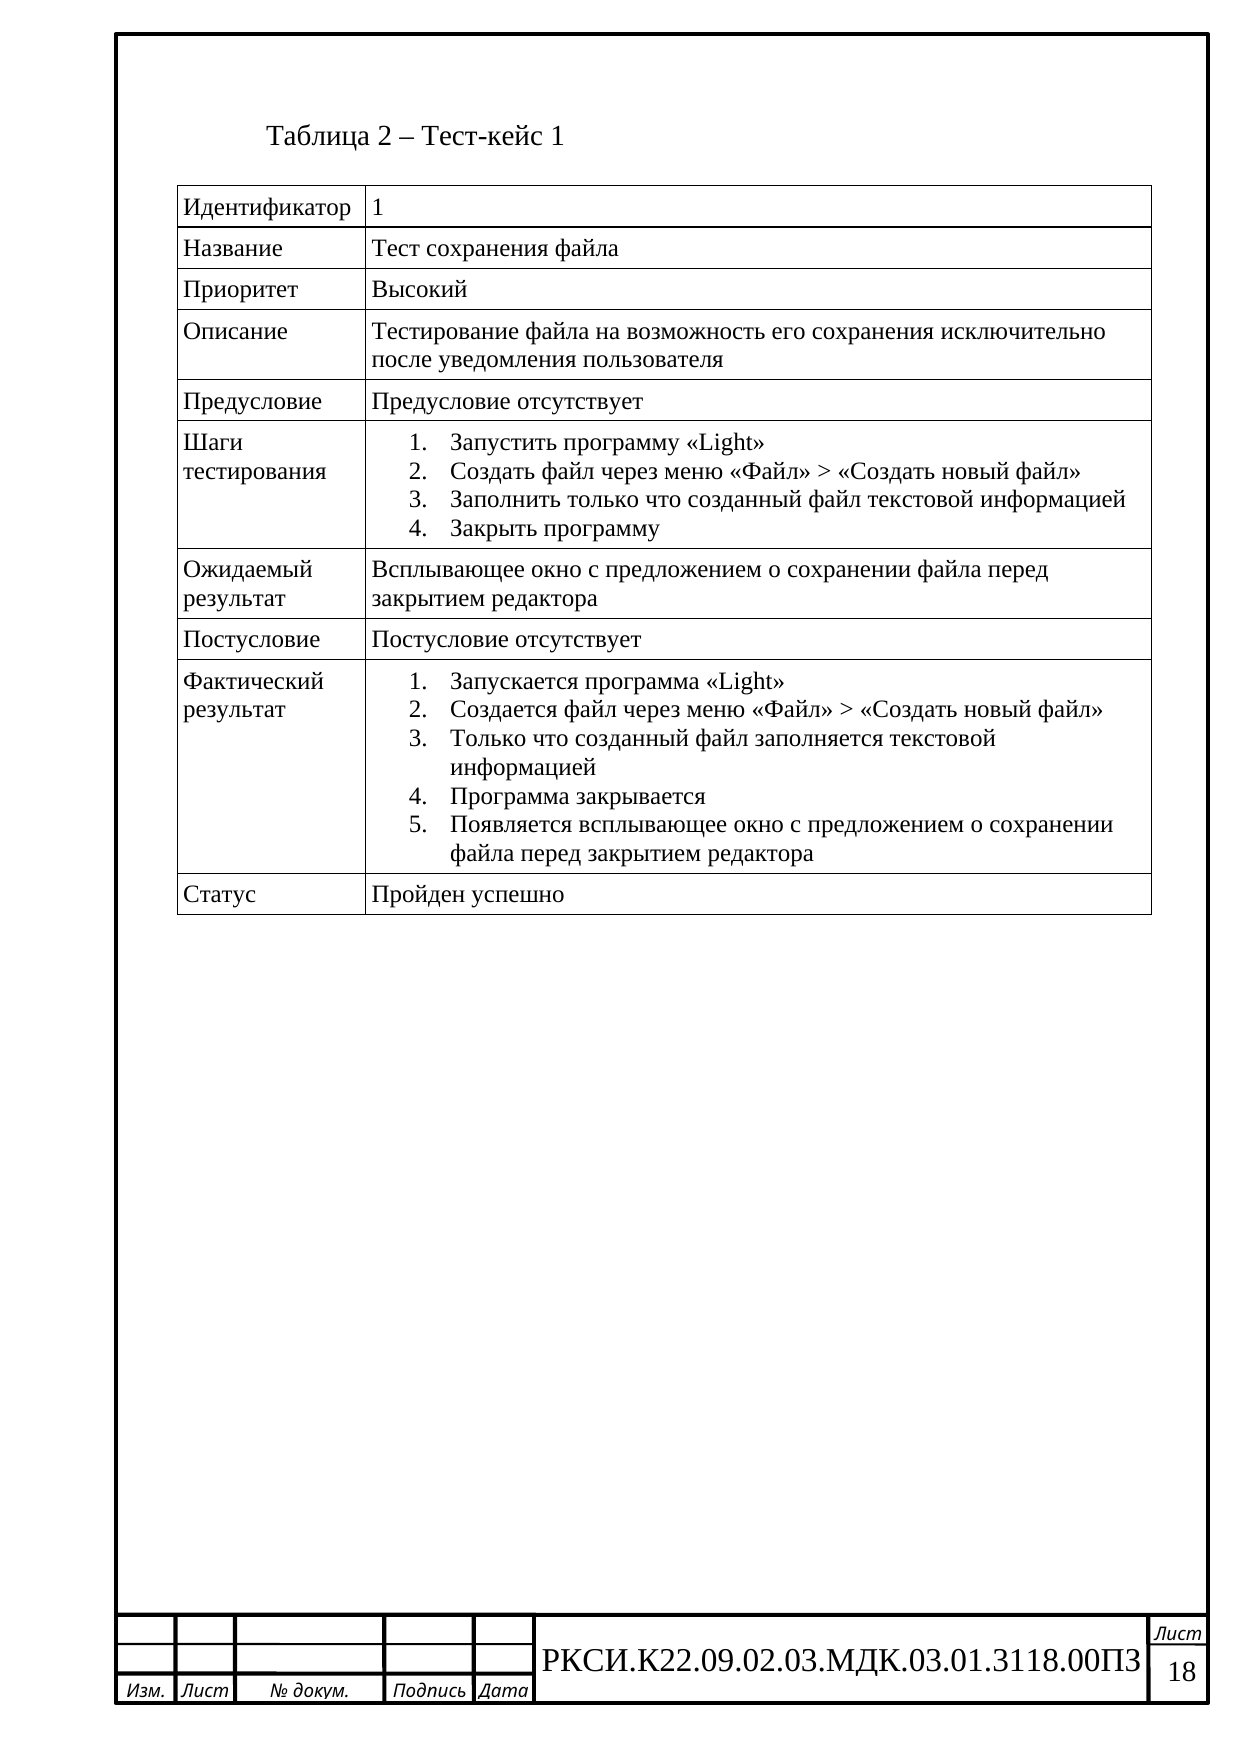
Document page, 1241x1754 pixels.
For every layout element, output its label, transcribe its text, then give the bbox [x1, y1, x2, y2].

table_header 1 [366, 186, 1151, 226]
table_cell Ожидаемый результат [178, 549, 365, 618]
table_cell Запускается программа «Light» Создается файл через меню «Файл» > «Создать новый файл» Только что созданный файл заполняется текстовой информацией Программа закрывается Появляется всплывающее окно с предложением о сохранении файла перед закрытием редактора [366, 660, 1151, 873]
table_cell Название [178, 228, 365, 268]
table_header Идентификатор [178, 186, 365, 226]
table_cell Постусловие отсутствует [366, 619, 1151, 659]
table_cell Всплывающее окно с предложением о сохранении файла перед закрытием редактора [366, 549, 1151, 618]
table_cell Запустить программу «Light» Создать файл через меню «Файл» > «Создать новый файл» Заполнить только что созданный файл текстовой информацией Закрыть программу [366, 421, 1151, 548]
table_cell Тестирование файла на возможность его сохранения исключительно после уведомления пользователя [366, 310, 1151, 379]
table_cell Шаги тестирования [178, 421, 365, 548]
table_cell Фактический результат [178, 660, 365, 873]
text Таблица 2 – Тест-кейс 1 [177, 118, 1152, 152]
table_cell Статус [178, 874, 365, 914]
table_cell Пройден успешно [366, 874, 1151, 914]
table_cell Постусловие [178, 619, 365, 659]
table_cell Высокий [366, 269, 1151, 309]
table_cell Предусловие отсутствует [366, 380, 1151, 420]
table_cell Описание [178, 310, 365, 379]
table_cell Предусловие [178, 380, 365, 420]
table_cell Приоритет [178, 269, 365, 309]
table_cell Тест сохранения файла [366, 228, 1151, 268]
